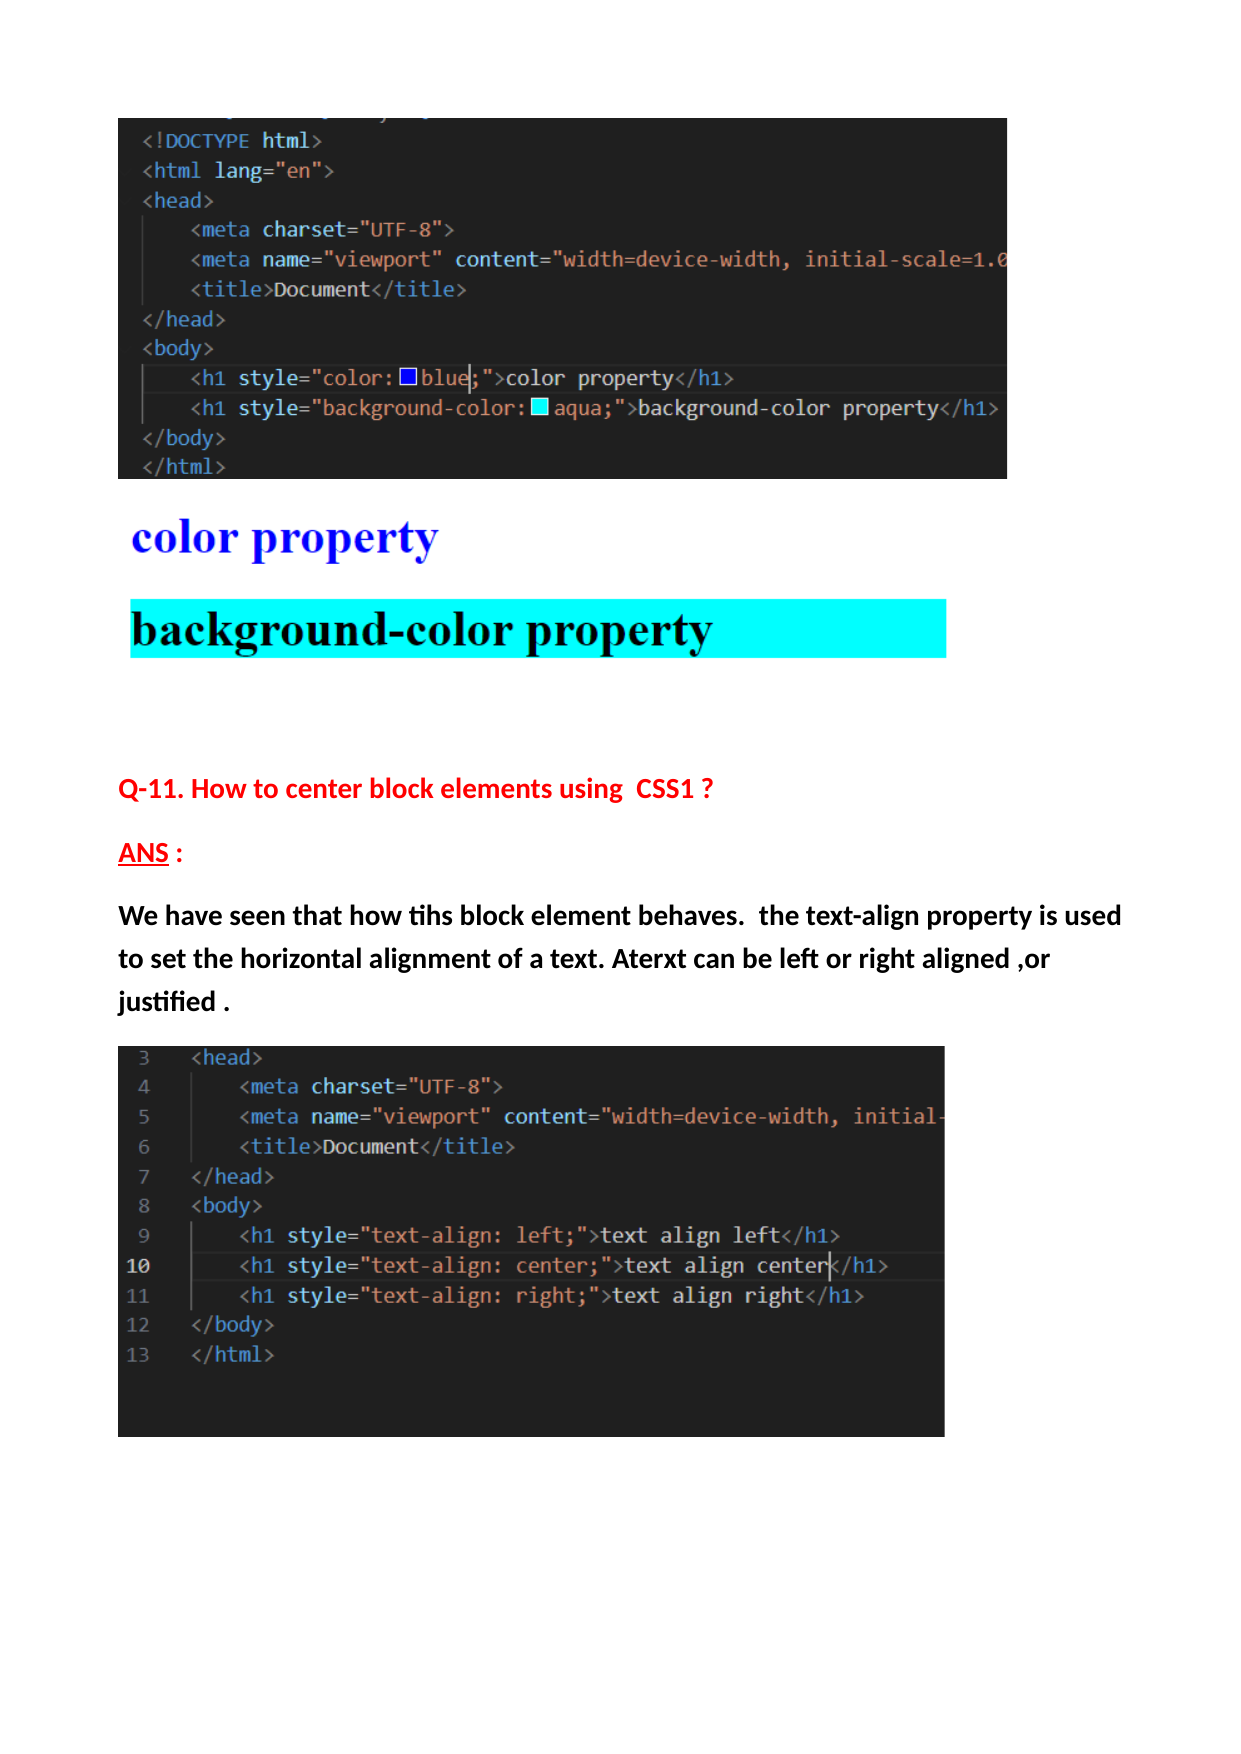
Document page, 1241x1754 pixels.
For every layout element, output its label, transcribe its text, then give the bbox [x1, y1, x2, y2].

picture [118, 505, 947, 697]
text We have seen that how tihs block element behaves. the text-align property is used to set the horizontal alignment of a text. Aterxt can be left or right aligned ,or justified . [118, 897, 1122, 1018]
picture [118, 1046, 945, 1437]
text Q-11. How to center block elements using CSS1 ? [118, 770, 1122, 806]
text ANS : [118, 834, 1122, 869]
picture [118, 118, 1008, 479]
